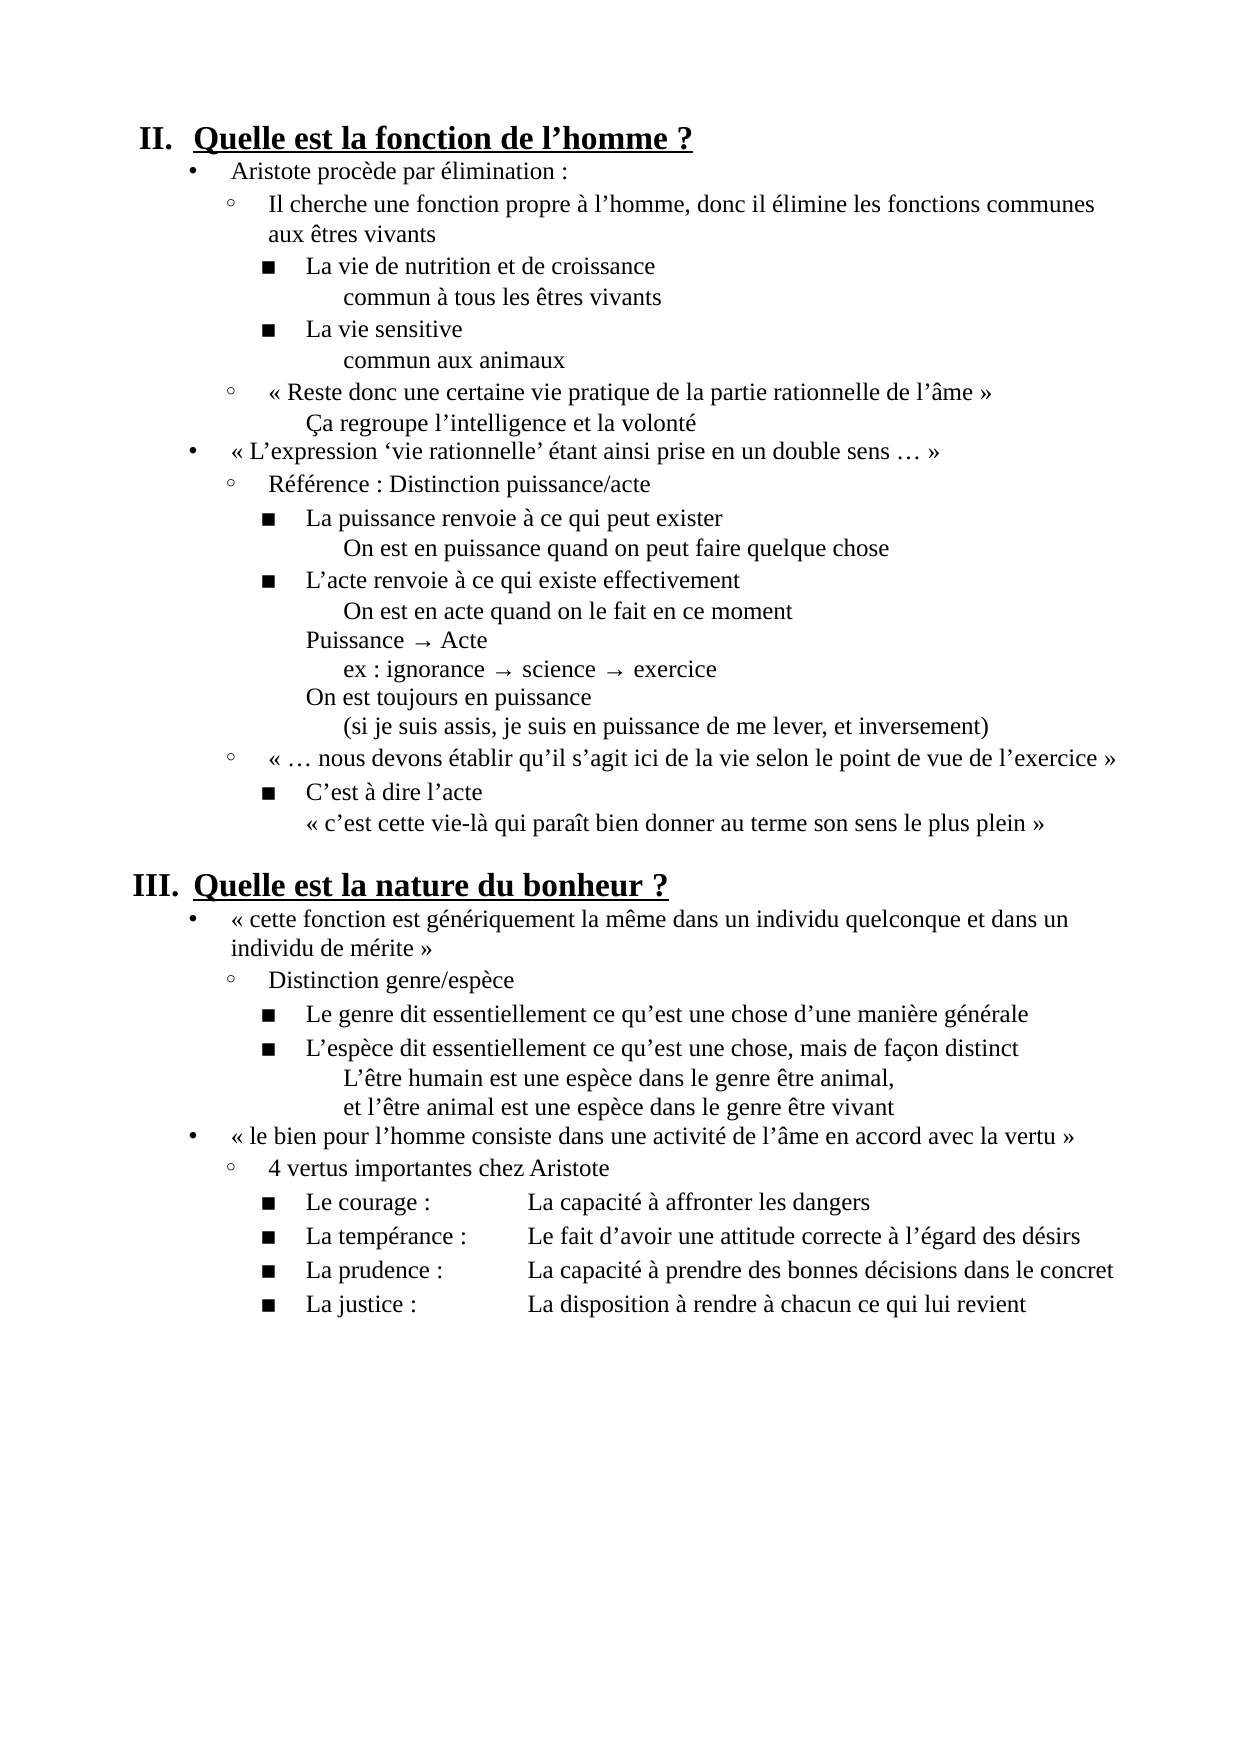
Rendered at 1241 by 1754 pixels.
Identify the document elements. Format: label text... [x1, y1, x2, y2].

list « … nous devons établir qu’il s’agit ici de la vie selon le point de vue de l’exercice » [231, 740, 1122, 774]
list La tempérance : Le fait d’avoir une attitude correcte à l’égard des désirs [268, 1218, 1122, 1252]
list La justice : La disposition à rendre à chacun ce qui lui revient [268, 1286, 1122, 1320]
list L’être humain est une espèce dans le genre être animal, [306, 1063, 1122, 1092]
list C’est à dire l’acte [268, 774, 1122, 808]
list Le genre dit essentiellement ce qu’est une chose d’une manière générale [268, 995, 1122, 1029]
list Aristote procède par élimination : [193, 156, 1122, 185]
list Puissance → Acte [268, 625, 1122, 654]
list Référence : Distinction puissance/acte [231, 465, 1122, 499]
list « Reste donc une certaine vie pratique de la partie rationnelle de l’âme » [231, 374, 1122, 408]
list Il cherche une fonction propre à l’homme, donc il élimine les fonctions communes aux êtres vivants [231, 185, 1122, 248]
list La puissance renvoie à ce qui peut exister [268, 499, 1122, 533]
list L’acte renvoie à ce qui existe effectivement [268, 562, 1122, 596]
list L’espèce dit essentiellement ce qu’est une chose, mais de façon distinct [268, 1029, 1122, 1063]
list 4 vertus importantes chez Aristote [231, 1150, 1122, 1184]
list et l’être animal est une espèce dans le genre être vivant [306, 1092, 1122, 1121]
list commun à tous les êtres vivants [306, 282, 1122, 311]
list « le bien pour l’homme consiste dans une activité de l’âme en accord avec la vertu » [193, 1121, 1122, 1150]
list On est en puissance quand on peut faire quelque chose [306, 533, 1122, 562]
list Quelle est la nature du bonheur ? [156, 866, 1122, 904]
list (si je suis assis, je suis en puissance de me lever, et inversement) [306, 711, 1122, 740]
list « L’expression ‘vie rationnelle’ étant ainsi prise en un double sens … » [193, 436, 1122, 465]
list Le courage : La capacité à affronter les dangers [268, 1184, 1122, 1218]
list Ça regroupe l’intelligence et la volonté [268, 408, 1122, 436]
list « cette fonction est génériquement la même dans un individu quelconque et dans un individu de mérite » [193, 904, 1122, 961]
list La prudence : La capacité à prendre des bonnes décisions dans le concret [268, 1252, 1122, 1286]
list On est toujours en puissance [268, 682, 1122, 711]
list La vie sensitive [268, 311, 1122, 345]
list La vie de nutrition et de croissance [268, 248, 1122, 282]
list ex : ignorance → science → exercice [306, 654, 1122, 682]
list Quelle est la fonction de l’homme ? [156, 118, 1122, 156]
list « c’est cette vie-là qui paraît bien donner au terme son sens le plus plein » [268, 808, 1122, 837]
list Distinction genre/espèce [231, 961, 1122, 995]
list On est en acte quand on le fait en ce moment [306, 596, 1122, 625]
list commun aux animaux [306, 345, 1122, 374]
